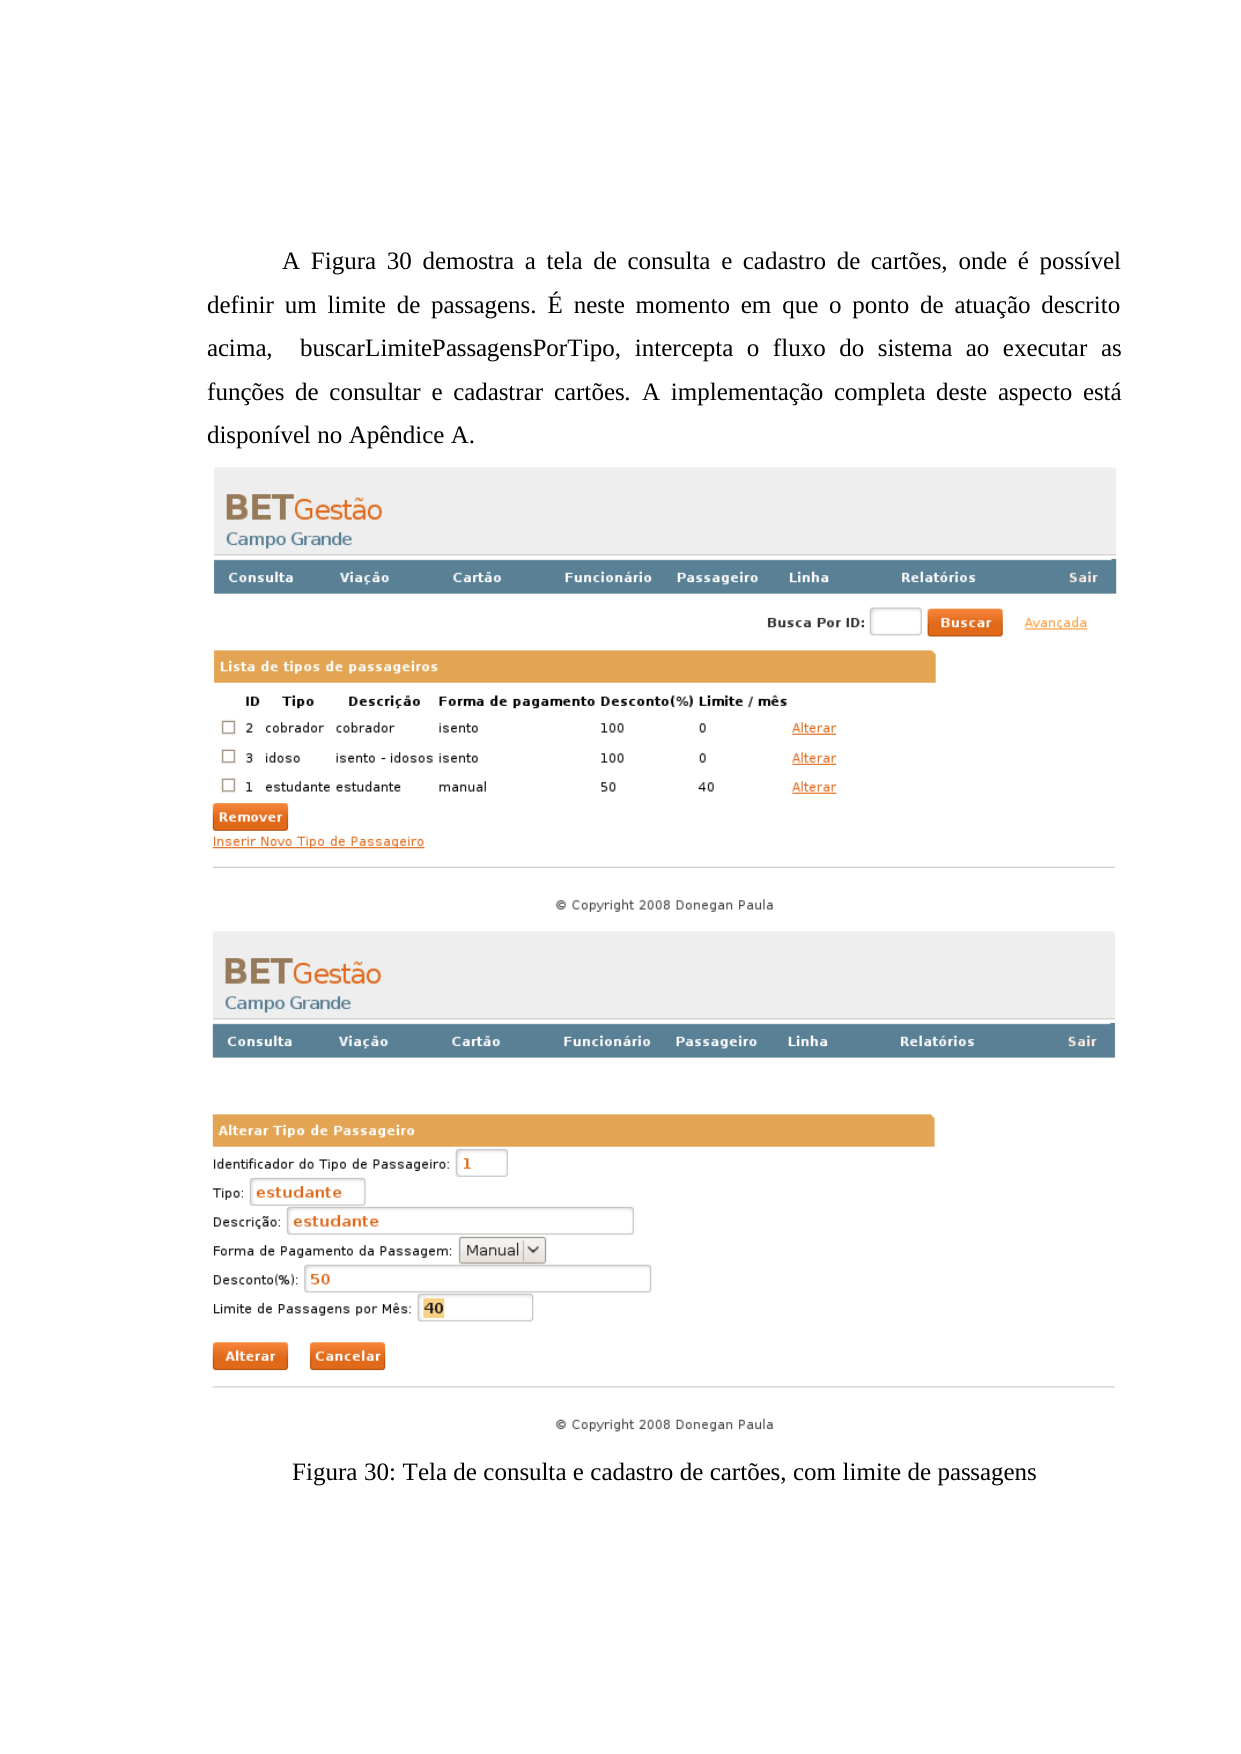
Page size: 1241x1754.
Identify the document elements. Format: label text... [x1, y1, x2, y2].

text Figura 30: Tela de consulta e cadastro de cartões, com limite de passagens [207, 1443, 1122, 1486]
text A Figura 30 demostra a tela de consulta e cadastro de cartões, onde é possível definir um limite de passagens. É neste momento em que o ponto de atuação descrito acima, buscarLimitePassagensPorTipo, intercepta o fluxo do sistema ao executar as funções de consultar e cadastrar cartões. A implementação completa deste aspecto está disponível no Apêndice A. [207, 246, 1122, 449]
picture [206, 463, 1122, 1443]
